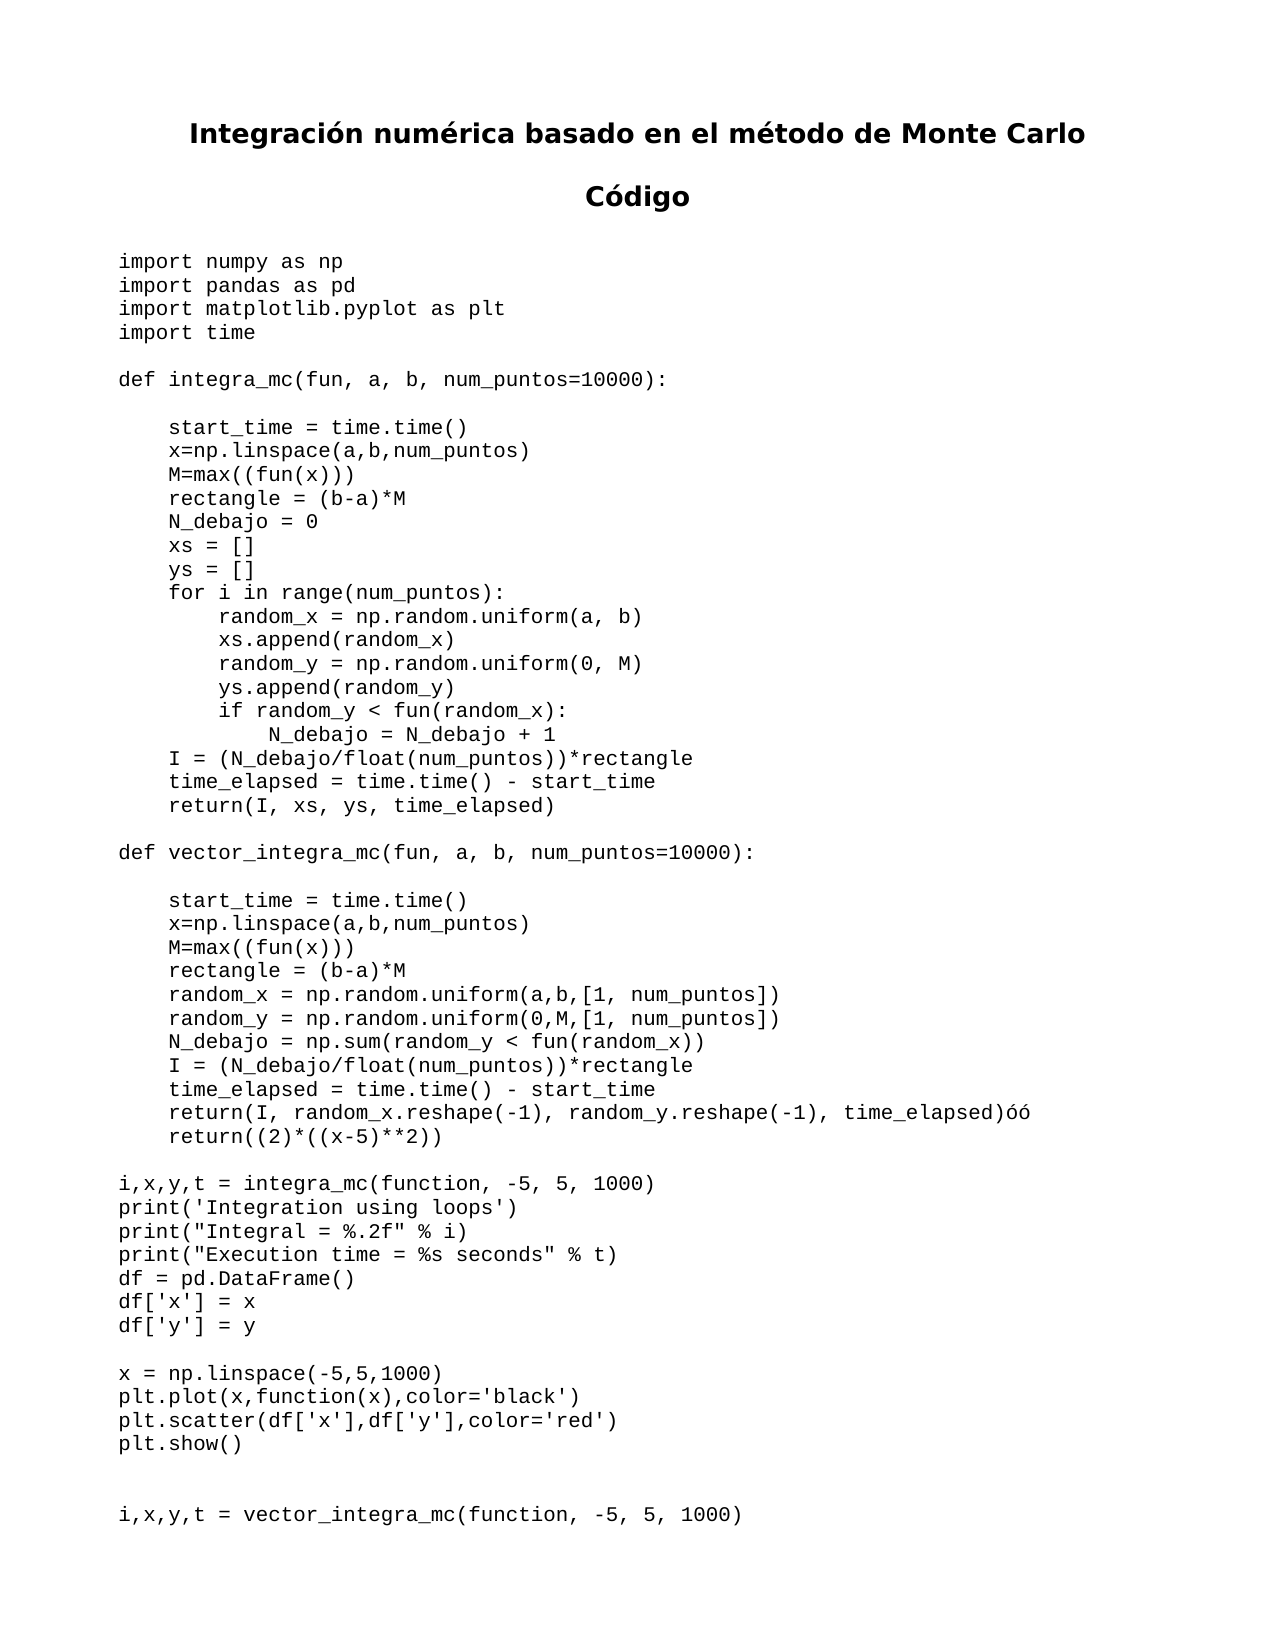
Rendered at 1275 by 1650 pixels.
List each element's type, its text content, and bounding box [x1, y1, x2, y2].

text I = (N_debajo/float(num_puntos))*rectangle [118, 1055, 1157, 1079]
text random_y = np.random.uniform(0, M) [118, 653, 1157, 677]
text return((2)*((x-5)**2)) [118, 1126, 1157, 1150]
text import matplotlib.pyplot as plt [118, 298, 1157, 322]
text random_y = np.random.uniform(0,M,[1, num_puntos]) [118, 1008, 1157, 1031]
text return(I, xs, ys, time_elapsed) [118, 795, 1157, 819]
text ys = [] [118, 558, 1157, 582]
text x=np.linspace(a,b,num_puntos) [118, 913, 1157, 937]
text rectangle = (b-a)*M [118, 961, 1157, 984]
text print("Execution time = %s seconds" % t) [118, 1244, 1157, 1268]
text i,x,y,t = vector_integra_mc(function, -5, 5, 1000) [118, 1504, 1157, 1528]
text xs = [] [118, 535, 1157, 558]
text print("Integral = %.2f" % i) [118, 1221, 1157, 1244]
text N_debajo = N_debajo + 1 [118, 724, 1157, 748]
text plt.plot(x,function(x),color='black') [118, 1386, 1157, 1410]
text import numpy as np [118, 251, 1157, 275]
text start_time = time.time() [118, 417, 1157, 440]
text df['x'] = x [118, 1292, 1157, 1315]
text time_elapsed = time.time() - start_time [118, 1079, 1157, 1102]
text print('Integration using loops') [118, 1197, 1157, 1221]
text import time [118, 322, 1157, 346]
text if random_y < fun(random_x): [118, 700, 1157, 724]
text Código [118, 181, 1157, 213]
text rectangle = (b-a)*M [118, 488, 1157, 511]
text I = (N_debajo/float(num_puntos))*rectangle [118, 748, 1157, 771]
text df['y'] = y [118, 1315, 1157, 1339]
text ys.append(random_y) [118, 677, 1157, 700]
text def integra_mc(fun, a, b, num_puntos=10000): [118, 369, 1157, 393]
text N_debajo = 0 [118, 511, 1157, 535]
text import pandas as pd [118, 275, 1157, 298]
text return(I, random_x.reshape(-1), random_y.reshape(-1), time_elapsed)óó [118, 1102, 1157, 1126]
text time_elapsed = time.time() - start_time [118, 771, 1157, 795]
text random_x = np.random.uniform(a,b,[1, num_puntos]) [118, 984, 1157, 1008]
text def vector_integra_mc(fun, a, b, num_puntos=10000): [118, 842, 1157, 866]
text random_x = np.random.uniform(a, b) [118, 606, 1157, 629]
text x = np.linspace(-5,5,1000) [118, 1362, 1157, 1386]
text M=max((fun(x))) [118, 937, 1157, 961]
text df = pd.DataFrame() [118, 1268, 1157, 1292]
text plt.show() [118, 1433, 1157, 1457]
text Integración numérica basado en el método de Monte Carlo [118, 118, 1157, 150]
text i,x,y,t = integra_mc(function, -5, 5, 1000) [118, 1173, 1157, 1197]
text x=np.linspace(a,b,num_puntos) [118, 440, 1157, 464]
text M=max((fun(x))) [118, 464, 1157, 488]
text start_time = time.time() [118, 889, 1157, 913]
text plt.scatter(df['x'],df['y'],color='red') [118, 1410, 1157, 1433]
text xs.append(random_x) [118, 629, 1157, 653]
text for i in range(num_puntos): [118, 582, 1157, 606]
text N_debajo = np.sum(random_y < fun(random_x)) [118, 1031, 1157, 1055]
